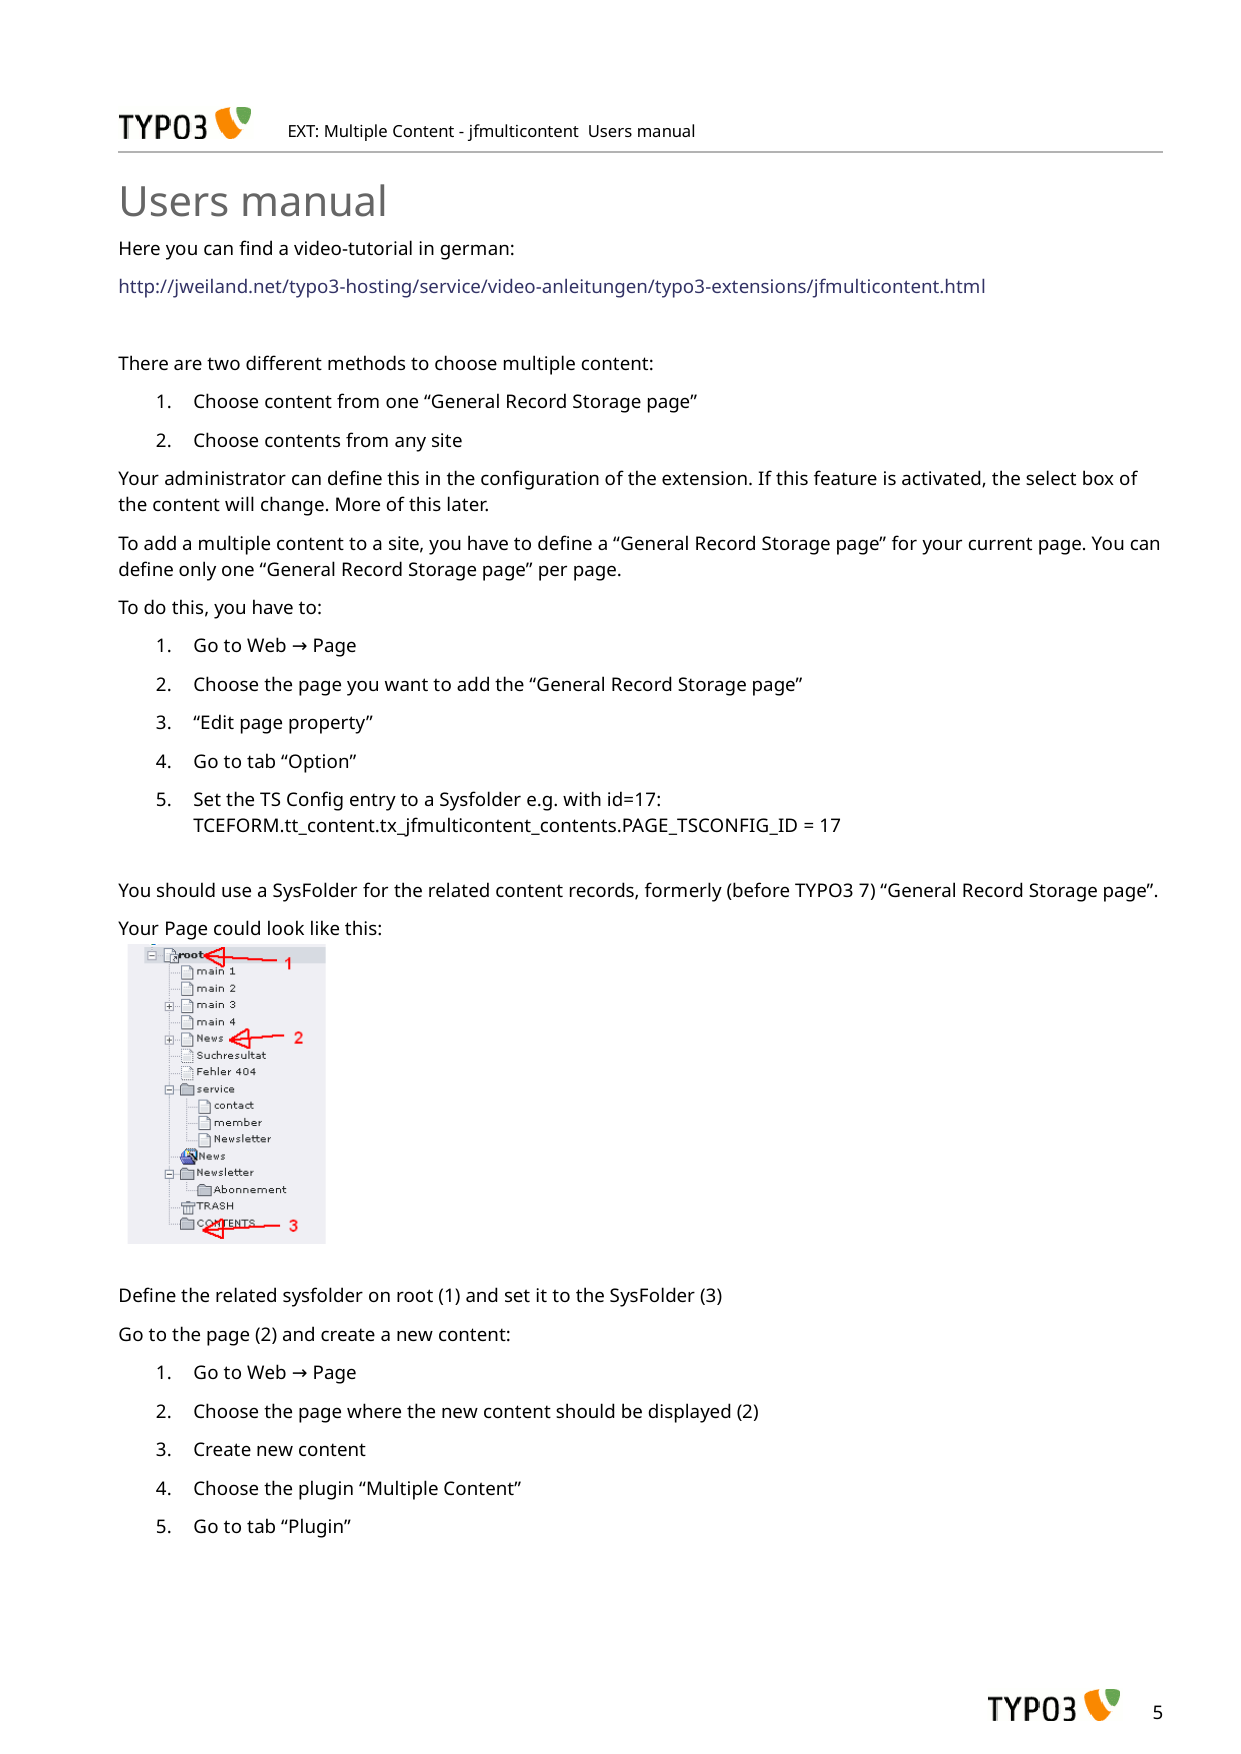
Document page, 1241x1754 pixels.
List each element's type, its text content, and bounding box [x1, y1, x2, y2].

text There are two different methods to choose multiple content: [118, 350, 1163, 376]
picture [118, 106, 254, 139]
text You should use a SysFolder for the related content records, formerly (before TYPO3 7) “General Record Storage page”. [118, 877, 1163, 903]
list Choose the plugin “Multiple Content” [156, 1474, 1163, 1501]
list Choose content from one “General Record Storage page” [156, 388, 1163, 414]
picture [127, 944, 326, 1244]
picture [987, 1688, 1123, 1721]
list Go to Web → Page [156, 1359, 1163, 1385]
list Set the TS Config entry to a Sysfolder e.g. with id=17: TCEFORM.tt_content.tx_jfmulticontent_contents.PAGE_TSCONFIG_ID = 17 [156, 786, 1163, 864]
list Choose contents from any site [156, 427, 1163, 453]
list Go to tab “Option” [156, 748, 1163, 774]
list Create new content [156, 1436, 1163, 1462]
list Go to tab “Plugin” [156, 1513, 1163, 1539]
subtitle Users manual [118, 172, 1163, 228]
text Go to the page (2) and create a new content: [118, 1321, 1163, 1347]
text To do this, you have to: [118, 594, 1163, 620]
text Your Page could look like this: [118, 915, 1163, 941]
text To add a multiple content to a site, you have to define a “General Record Storage page” for your current page. You can define only one “General Record Storage page” per page. [118, 529, 1163, 582]
list Choose the page you want to add the “General Record Storage page” [156, 671, 1163, 697]
text Here you can find a video-tutorial in german: [118, 234, 1163, 260]
text http://jweiland.net/typo3-hosting/service/video-anleitungen/typo3-extensions/jfmulticontent.html [118, 273, 1163, 299]
list Go to Web → Page [156, 632, 1163, 658]
text Your administrator can define this in the configuration of the extension. If this feature is activated, the select box of the content will change. More of this later. [118, 465, 1163, 517]
list “Edit page property” [156, 709, 1163, 735]
list Choose the page where the new content should be displayed (2) [156, 1398, 1163, 1424]
text Define the related sysfolder on root (1) and set it to the SysFolder (3) [118, 1282, 1163, 1308]
